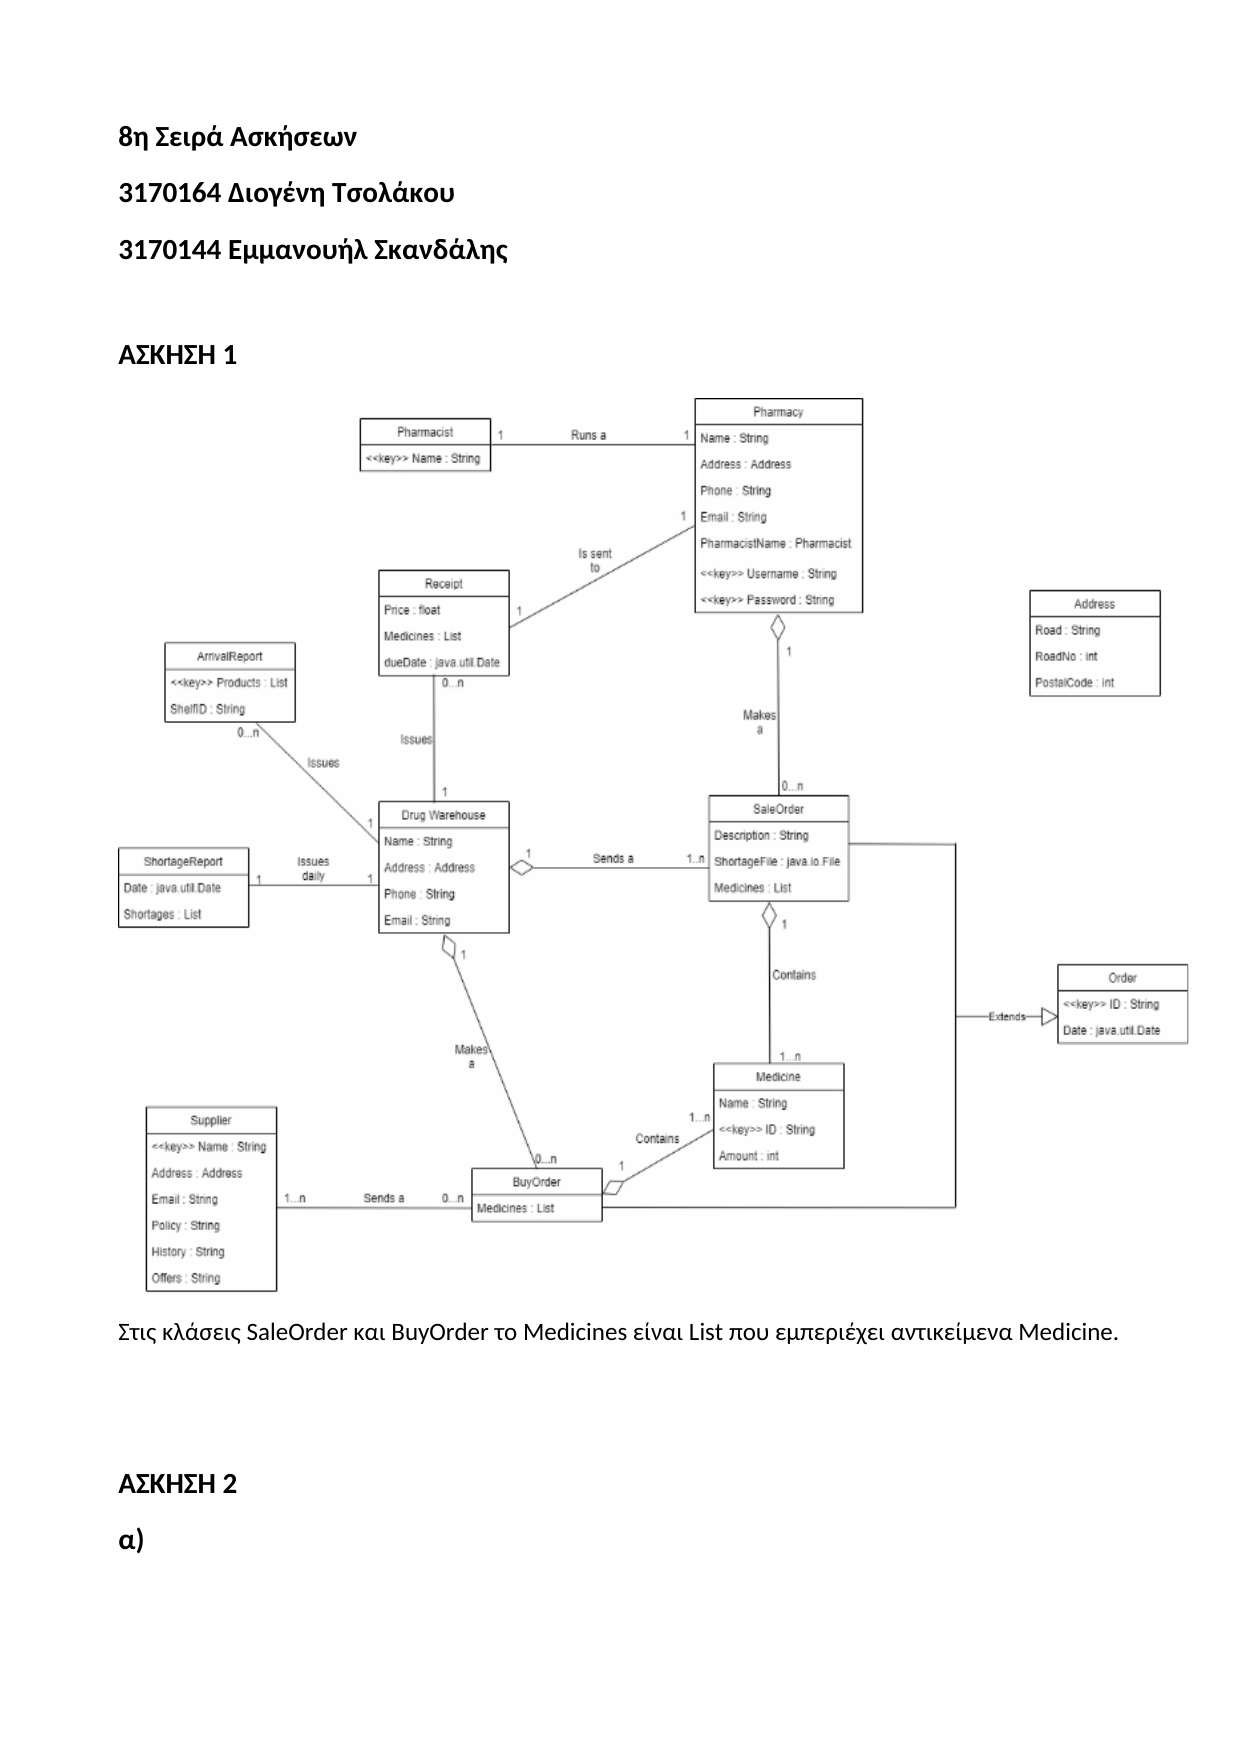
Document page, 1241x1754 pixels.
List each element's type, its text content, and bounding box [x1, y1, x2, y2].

text ΑΣΚΗΣΗ 2 [118, 1465, 1122, 1501]
text α) [118, 1521, 1122, 1557]
text 3170164 Διογένη Τσολάκου [118, 174, 1122, 210]
text ΑΣΚΗΣΗ 1 [118, 336, 1122, 372]
text 8η Σειρά Ασκήσεων [118, 118, 1122, 154]
text 3170144 Εμμανουήλ Σκανδάλης [118, 231, 1122, 267]
text Στις κλάσεις SaleOrder και BuyOrder το Medicines είναι List που εμπεριέχει αντικείμενα Medicine. [118, 1316, 1122, 1346]
